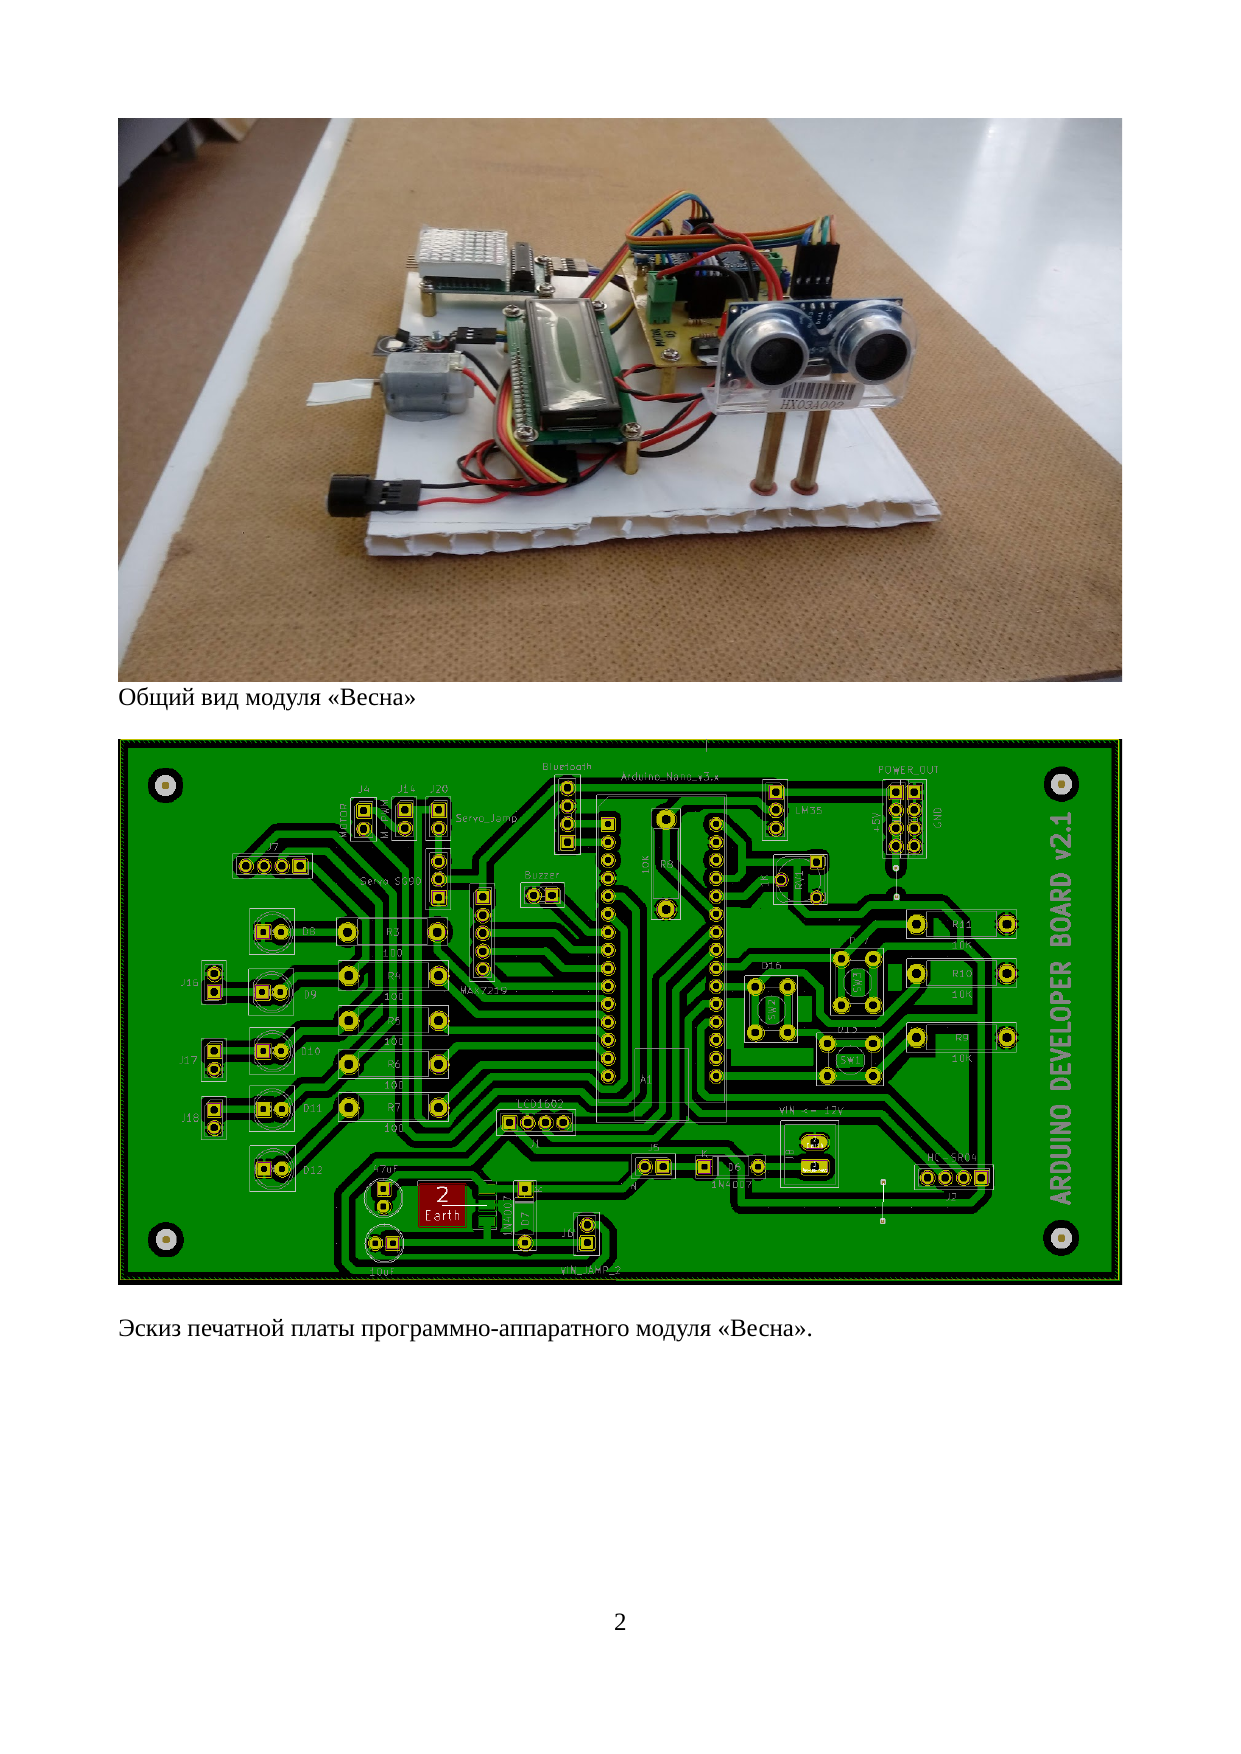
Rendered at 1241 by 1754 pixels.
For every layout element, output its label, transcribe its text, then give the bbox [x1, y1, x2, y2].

text Эскиз печатной платы программно-аппаратного модуля «Весна». [118, 1313, 1122, 1342]
text Общий вид модуля «Весна» [118, 682, 1122, 710]
picture [118, 739, 1123, 1285]
picture [118, 118, 1123, 682]
